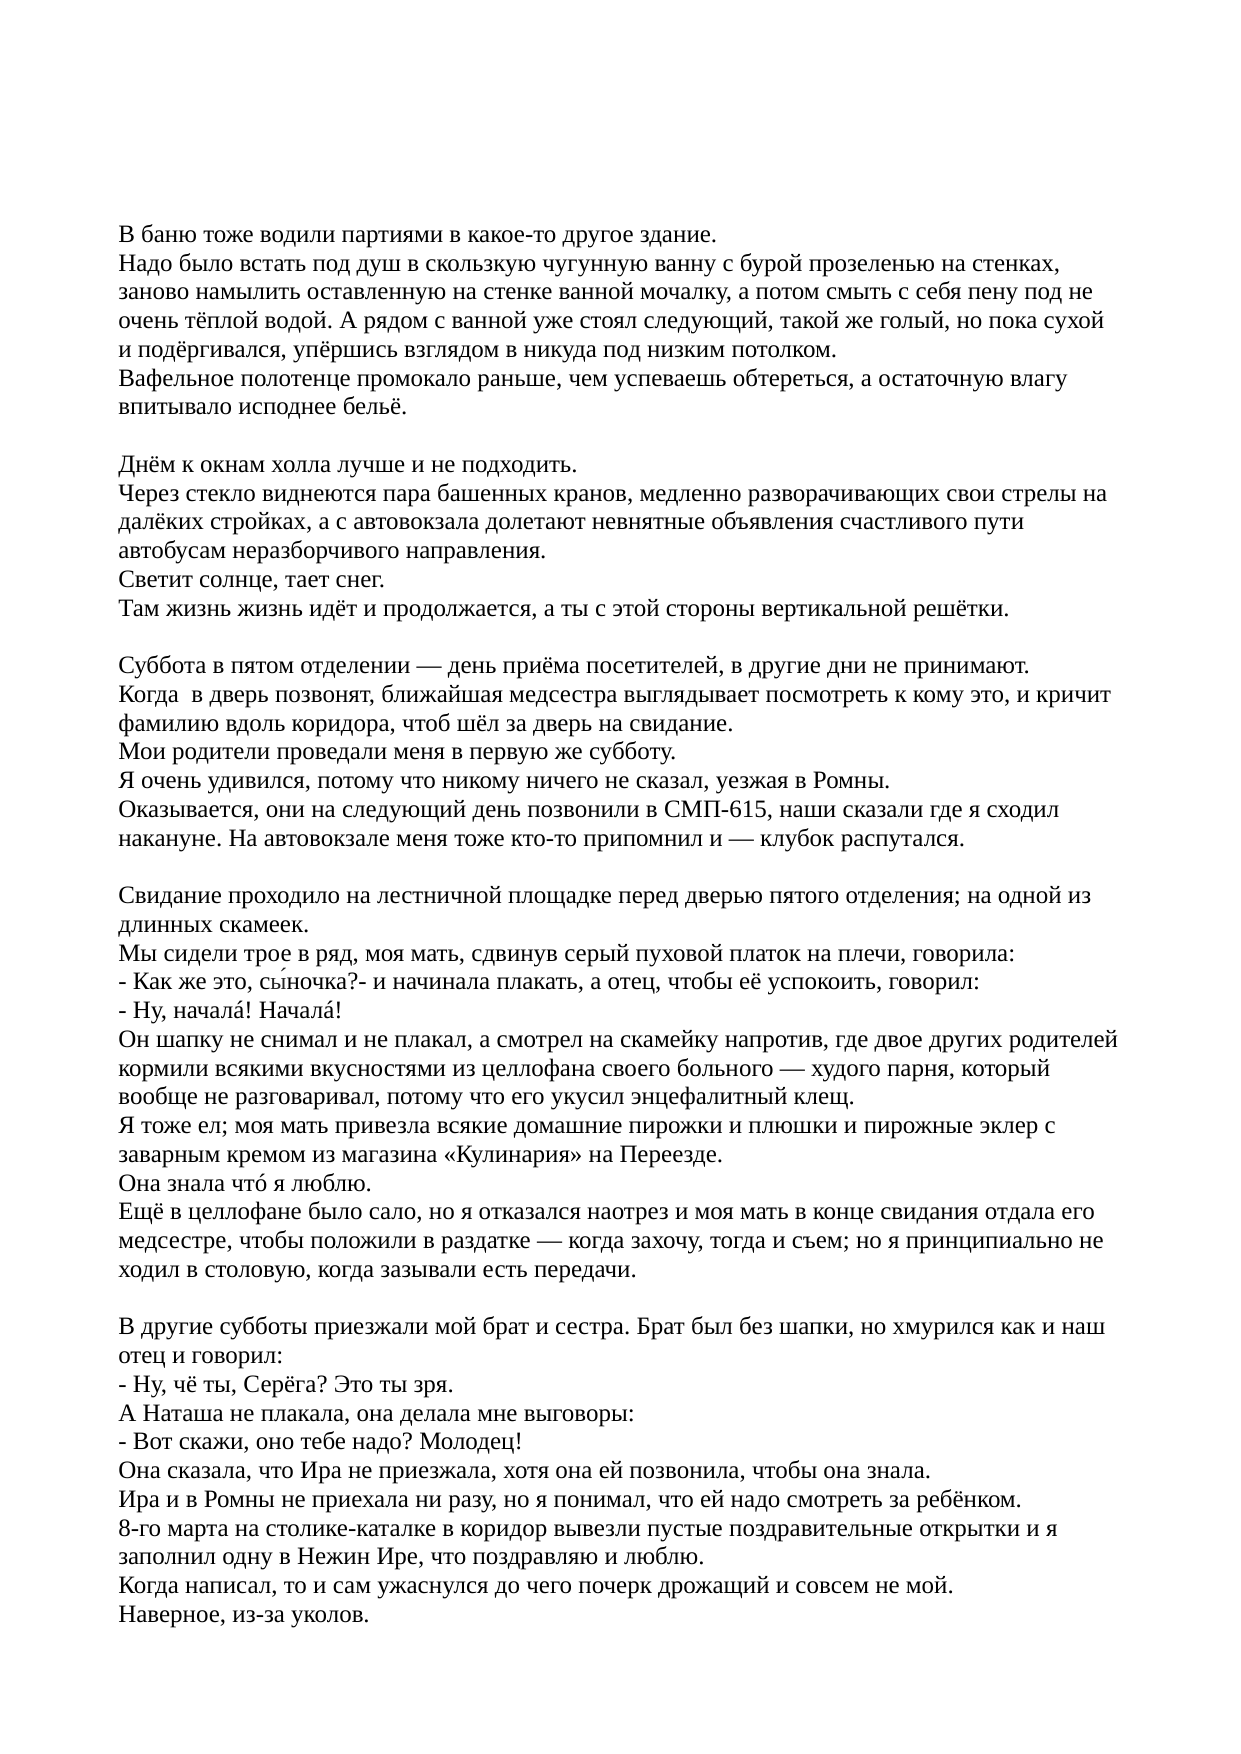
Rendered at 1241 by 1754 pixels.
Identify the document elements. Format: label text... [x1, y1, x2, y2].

text Она сказала, что Ира не приезжала, хотя она ей позвонила, чтобы она знала. [118, 1455, 1122, 1484]
text Наверное, из-за уколов. [118, 1599, 1122, 1628]
text А Наташа не плакала, она делала мне выговоры: [118, 1398, 1122, 1426]
text - Вот скажи, оно тебе надо? Молодец! [118, 1426, 1122, 1455]
text - Как же это, сы́ночка?- и начинала плакать, а отец, чтобы её успокоить, говорил: [118, 966, 1122, 995]
text Ещё в целлофане было сало, но я отказался наотрез и моя мать в конце свидания отдала его медсестре, чтобы положили в раздатке — когда захочу, тогда и съем; но я принципиально не ходил в столовую, когда зазывали есть передачи. [118, 1196, 1122, 1283]
text В баню тоже водили партиями в какое-то другое здание. [118, 219, 1122, 248]
text Светит солнце, тает снег. [118, 564, 1122, 593]
text 8-го марта на столике-каталке в коридор вывезли пустые поздравительные открытки и я заполнил одну в Нежин Ире, что поздравляю и люблю. [118, 1513, 1122, 1570]
text Когда написал, то и сам ужаснулся до чего почерк дрожащий и совсем не мой. [118, 1570, 1122, 1599]
text Мои родители проведали меня в первую же субботу. [118, 736, 1122, 765]
text Свидание проходило на лестничной площадке перед дверью пятого отделения; на одной из длинных скамеек. [118, 880, 1122, 938]
text Там жизнь жизнь идёт и продолжается, а ты с этой стороны вертикальной решётки. [118, 593, 1122, 621]
text Я тоже ел; моя мать привезла всякие домашние пирожки и плюшки и пирожные эклер с заварным кремом из магазина «Кулинария» на Переезде. [118, 1110, 1122, 1168]
text Вафельное полотенце промокало раньше, чем успеваешь обтереться, а остаточную влагу впитывало исподнее бельё. [118, 363, 1122, 420]
text Она знала чтó я люблю. [118, 1168, 1122, 1196]
text Когда в дверь позвонят, ближайшая медсестра выглядывает посмотреть к кому это, и кричит фамилию вдоль коридора, чтоб шёл за дверь на свидание. [118, 679, 1122, 736]
text - Ну, чё ты, Серёга? Это ты зря. [118, 1369, 1122, 1398]
text - Ну, началá! Началá! [118, 995, 1122, 1024]
text Мы сидели трое в ряд, моя мать, сдвинув серый пуховой платок на плечи, говорила: [118, 938, 1122, 966]
text Через стекло виднеются пара башенных кранов, медленно разворачивающих свои стрелы на далёких стройках, а с автовокзала долетают невнятные объявления счастливого пути автобусам неразборчивого направления. [118, 478, 1122, 564]
text Я очень удивился, потому что никому ничего не сказал, уезжая в Ромны. [118, 765, 1122, 794]
text Он шапку не снимал и не плакал, а смотрел на скамейку напротив, где двое других родителей кормили всякими вкусностями из целлофана своего больного — худого парня, который вообще не разговаривал, потому что его укусил энцефалитный клещ. [118, 1024, 1122, 1110]
text Надо было встать под душ в скользкую чугунную ванну с бурой прозеленью на стенках, заново намылить оставленную на стенке ванной мочалку, а потом смыть с себя пену под не очень тёплой водой. А рядом с ванной уже стоял следующий, такой же голый, но пока сухой и подёргивался, упёршись взглядом в никуда под низким потолком. [118, 248, 1122, 363]
text Днём к окнам холла лучше и не подходить. [118, 449, 1122, 478]
text В другие субботы приезжали мой брат и сестра. Брат был без шапки, но хмурился как и наш отец и говорил: [118, 1311, 1122, 1369]
text Оказывается, они на следующий день позвонили в СМП-615, наши сказали где я сходил накануне. На автовокзале меня тоже кто-то припомнил и — клубок распутался. [118, 794, 1122, 851]
text Ира и в Ромны не приехала ни разу, но я понимал, что ей надо смотреть за ребёнком. [118, 1484, 1122, 1513]
text Суббота в пятом отделении — день приёма посетителей, в другие дни не принимают. [118, 650, 1122, 679]
